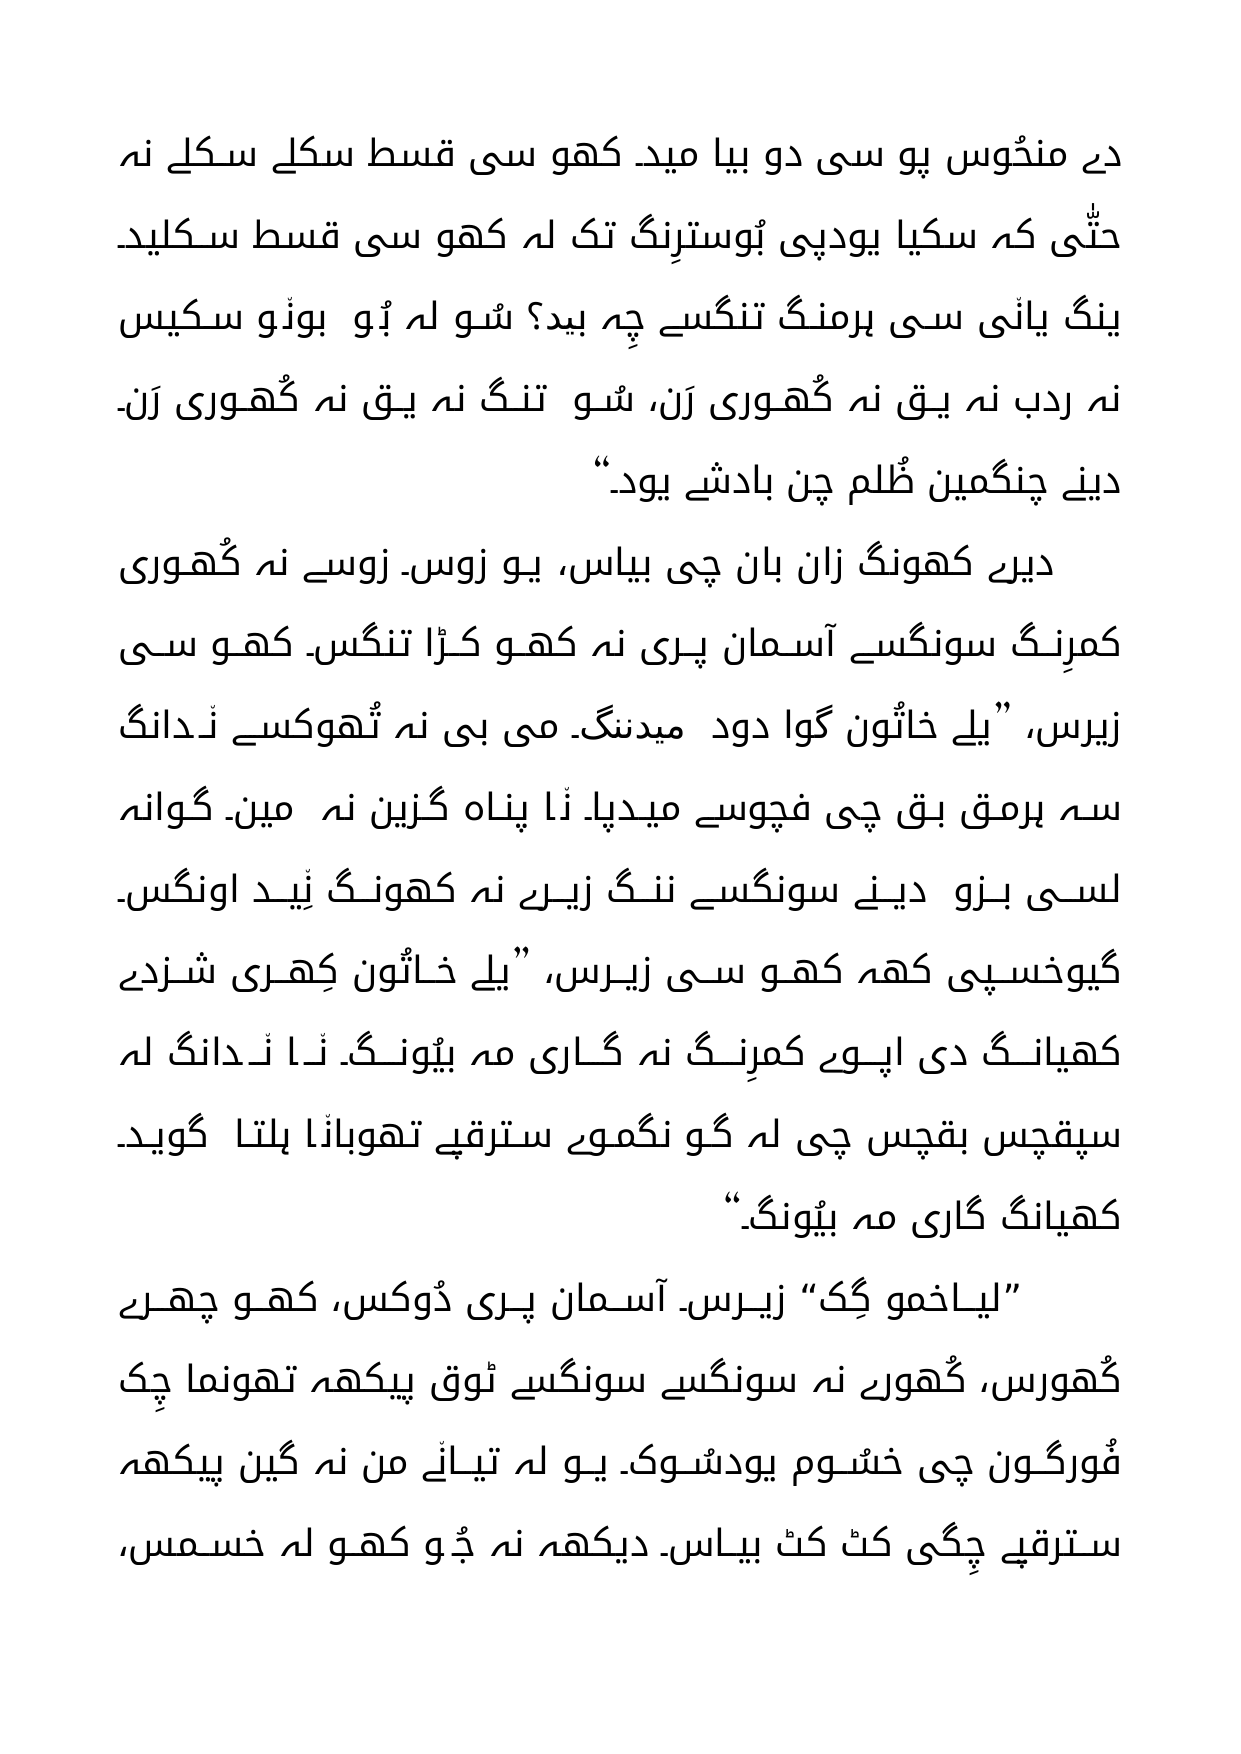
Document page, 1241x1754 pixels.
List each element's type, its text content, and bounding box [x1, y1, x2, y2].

text دے منحُوس پو سی دو بیا مید۔ کھو سی قسط سکلے سکلے نہ حتّٰی کہ سکیا یودپی بُوسترِنگ تک لہ کھو سی قسط سکلید۔ ینگ یان٘ی سی ہرمنگ تنگسے چِہ بید؟ سُو لہ بُو بون٘و سکیس نہ ردب نہ یق نہ کُھوری رَن، سُو تنگ نہ یق نہ کُھوری رَن۔ دینے چنگمین ظُلم چن بادشے یود۔“ [118, 118, 1122, 516]
text ”لیاخمو گِک“ زیرس۔ آسمان پری دُوکس، کھو چھرے کُھورس، کُھورے نہ سونگسے سونگسے ٹوق پیکھہ تھونما چِک فُورگون چی خسُوم یودسُوک۔ یو لہ تیان٘ے من نہ گین پیکھہ سترقپے چِگی کٹ کٹ بیاس۔ دیکھہ نہ جُو کھو لہ خسمس، [118, 1263, 1122, 1579]
text دیرے کھونگ زان بان چی بیاس، یو زوس۔ زوسے نہ کُھوری کمرِنگ سونگسے آسمان پری نہ کھو کڑا تنگس۔ کھو سی زیرس، ”یلے خاتُون گوا دود میدننگ۔ می بی نہ تُھوکسے ن٘دانگ سہ ہرمق بق چی فچوسے میدپا۔ ن٘ا پناہ گزین نہ مین۔ گوانہ لسی بزو دینے سونگسے ننگ زیرے نہ کھونگ نِ٘ید اونگس۔ گیوخسپی کھہ کھو سی زیرس، ”یلے خاتُون کِھری شزدے کھیانگ دی اپوے کمرِنگ نہ گاری مہ بیُونگ۔ ن٘ا ن٘دانگ لہ سپقچس بقچس چی لہ گو نگموے سترقپے تھوبان٘ا ہلتا گوید۔ کھیانگ گاری مہ بیُونگ۔“ [118, 527, 1122, 1252]
